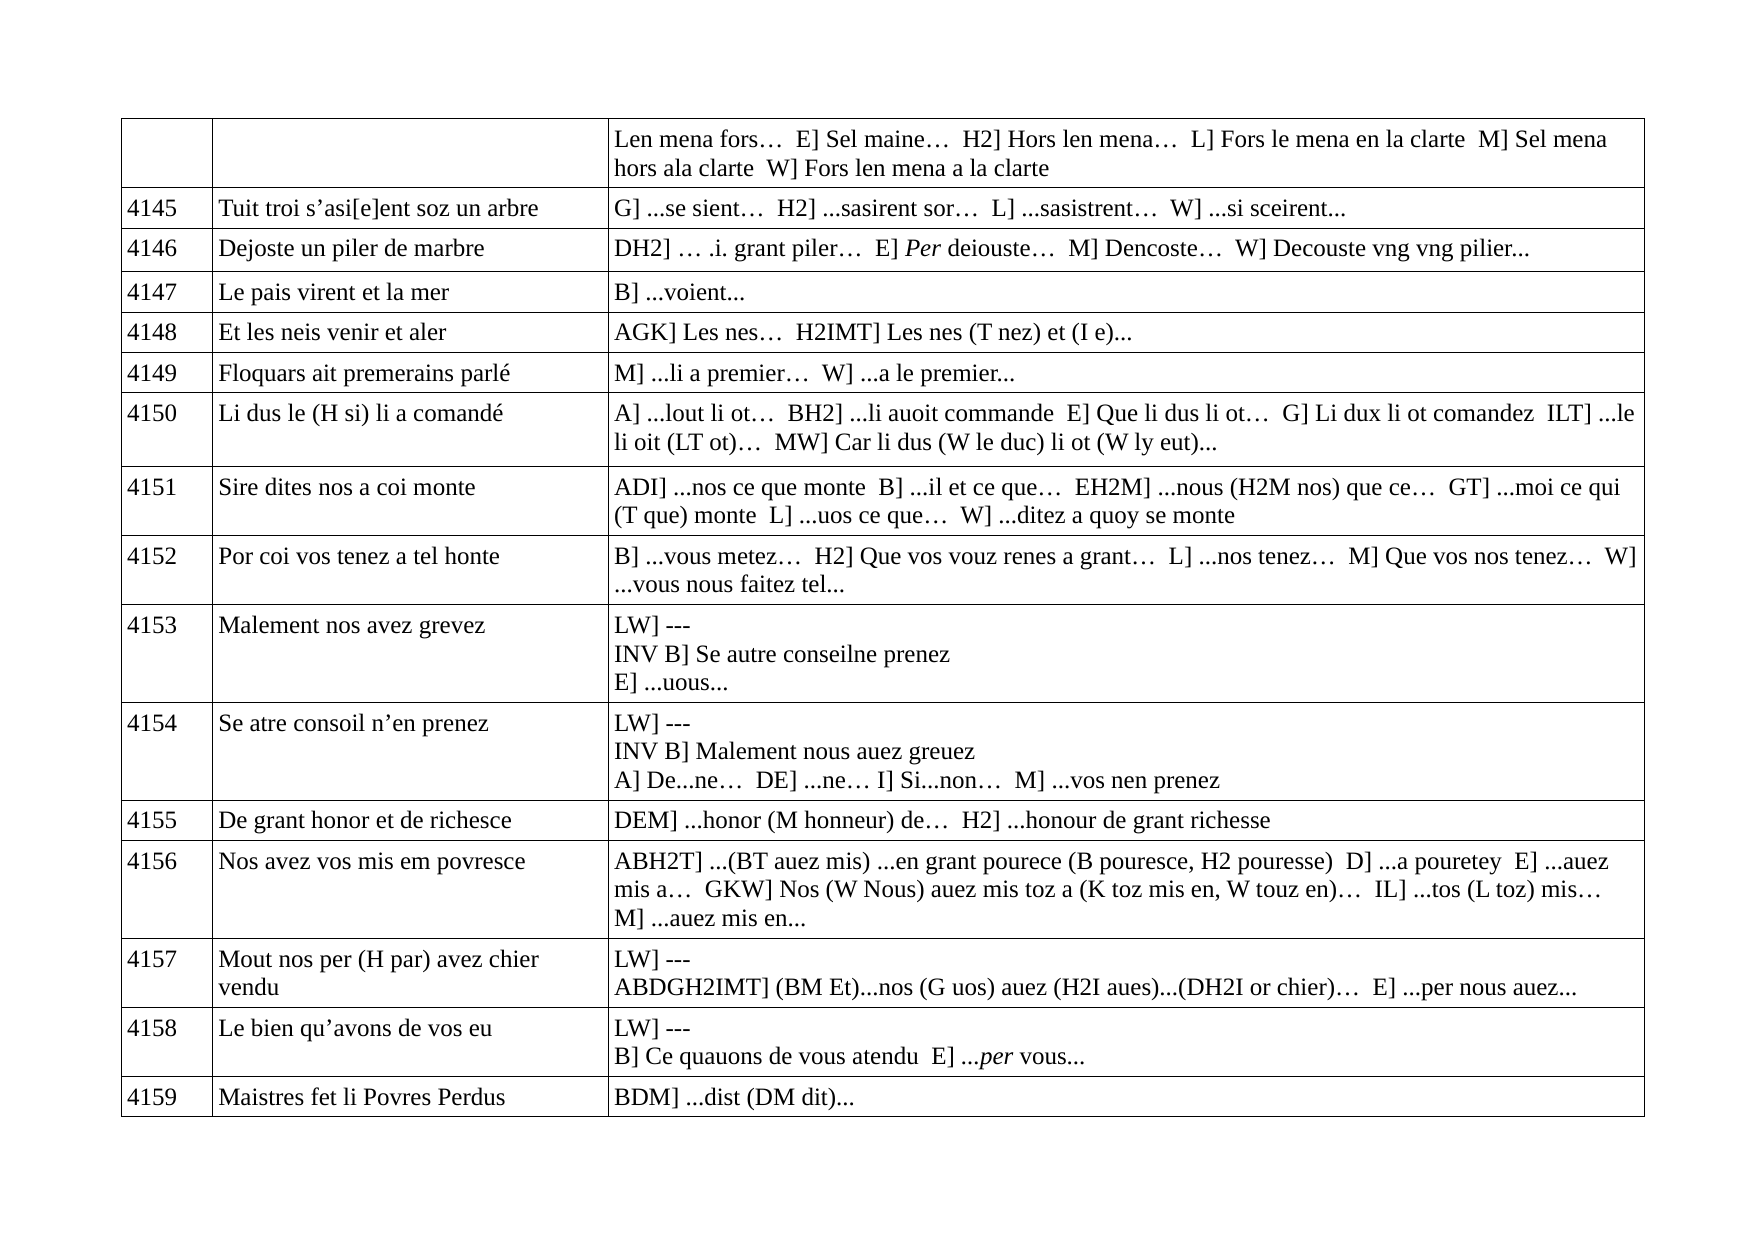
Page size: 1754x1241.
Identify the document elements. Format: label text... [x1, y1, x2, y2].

table_cell Se atre consoil n’en prenez [213, 703, 608, 800]
table_cell Et les neis venir et aler [213, 313, 608, 352]
table_cell G] ...se sient… H2] ...sasirent sor… L] ...sasistrent… W] ...si sceirent... [609, 188, 1644, 227]
table_cell A] ...lout li ot… BH2] ...li auoit commande E] Que li dus li ot… G] Li dux li ot comandez ILT] ...le li oit (LT ot)… MW] Car li dus (W le duc) li ot (W ly eut)... [609, 393, 1644, 466]
table_cell 4156 [122, 841, 212, 938]
table_cell 4151 [122, 467, 212, 535]
table_cell 4149 [122, 353, 212, 392]
table_cell B] ...voient... [609, 272, 1644, 312]
table_cell 4146 [122, 229, 212, 271]
table_cell M] ...li a premier… W] ...a le premier... [609, 353, 1644, 392]
table_cell [213, 119, 608, 187]
table_cell 4158 [122, 1008, 212, 1076]
table_cell 4153 [122, 605, 212, 702]
table_cell DH2] … .i. grant piler… E] Per deiouste… M] Dencoste… W] Decouste vng vng pilier... [609, 229, 1644, 271]
table_cell Le pais virent et la mer [213, 272, 608, 312]
table_cell LW] --- B] Ce quauons de vous atendu E] ...per vous... [609, 1008, 1644, 1076]
table_cell Por coi vos tenez a tel honte [213, 536, 608, 604]
table_cell 4152 [122, 536, 212, 604]
table_cell ABH2T] ...(BT auez mis) ...en grant pourece (B pouresce, H2 pouresse) D] ...a pouretey E] ...auez mis a… GKW] Nos (W Nous) auez mis toz a (K toz mis en, W touz en)… IL] ...tos (L toz) mis… M] ...auez mis en... [609, 841, 1644, 938]
table_cell LW] --- ABDGH2IMT] (BM Et)...nos (G uos) auez (H2I aues)...(DH2I or chier)… E] ...per nous auez... [609, 939, 1644, 1007]
table_cell Sire dites nos a coi monte [213, 467, 608, 535]
table_cell Le bien qu’avons de vos eu [213, 1008, 608, 1076]
table_cell 4150 [122, 393, 212, 466]
table_cell Dejoste un piler de marbre [213, 229, 608, 271]
table_cell Floquars ait premerains parlé [213, 353, 608, 392]
table_cell Len mena fors… E] Sel maine… H2] Hors len mena… L] Fors le mena en la clarte M] Sel mena hors ala clarte W] Fors len mena a la clarte [609, 119, 1644, 187]
table_cell Li dus le (H si) li a comandé [213, 393, 608, 466]
table_cell 4155 [122, 801, 212, 840]
table_cell Malement nos avez grevez [213, 605, 608, 702]
table_cell 4157 [122, 939, 212, 1007]
table_cell Tuit troi s’asi[e]ent soz un arbre [213, 188, 608, 227]
table_cell BDM] ...dist (DM dit)... [609, 1077, 1644, 1116]
table_cell [122, 119, 212, 187]
table_cell 4147 [122, 272, 212, 312]
table_cell 4159 [122, 1077, 212, 1116]
table_cell Maistres fet li Povres Perdus [213, 1077, 608, 1116]
table_cell DEM] ...honor (M honneur) de… H2] ...honour de grant richesse [609, 801, 1644, 840]
table_cell De grant honor et de richesce [213, 801, 608, 840]
table_cell B] ...vous metez… H2] Que vos vouz renes a grant… L] ...nos tenez… M] Que vos nos tenez… W] ...vous nous faitez tel... [609, 536, 1644, 604]
table_cell 4154 [122, 703, 212, 800]
table_cell AGK] Les nes… H2IMT] Les nes (T nez) et (I e)... [609, 313, 1644, 352]
table_cell LW] --- INV B] Malement nous auez greuez A] De...ne… DE] ...ne… I] Si...non… M] ...vos nen prenez [609, 703, 1644, 800]
table_cell Mout nos per (H par) avez chier vendu [213, 939, 608, 1007]
table_cell Nos avez vos mis em povresce [213, 841, 608, 938]
table_cell 4148 [122, 313, 212, 352]
table_cell ADI] ...nos ce que monte B] ...il et ce que… EH2M] ...nous (H2M nos) que ce… GT] ...moi ce qui (T que) monte L] ...uos ce que… W] ...ditez a quoy se monte [609, 467, 1644, 535]
table_cell LW] --- INV B] Se autre conseilne prenez E] ...uous... [609, 605, 1644, 702]
table_cell 4145 [122, 188, 212, 227]
